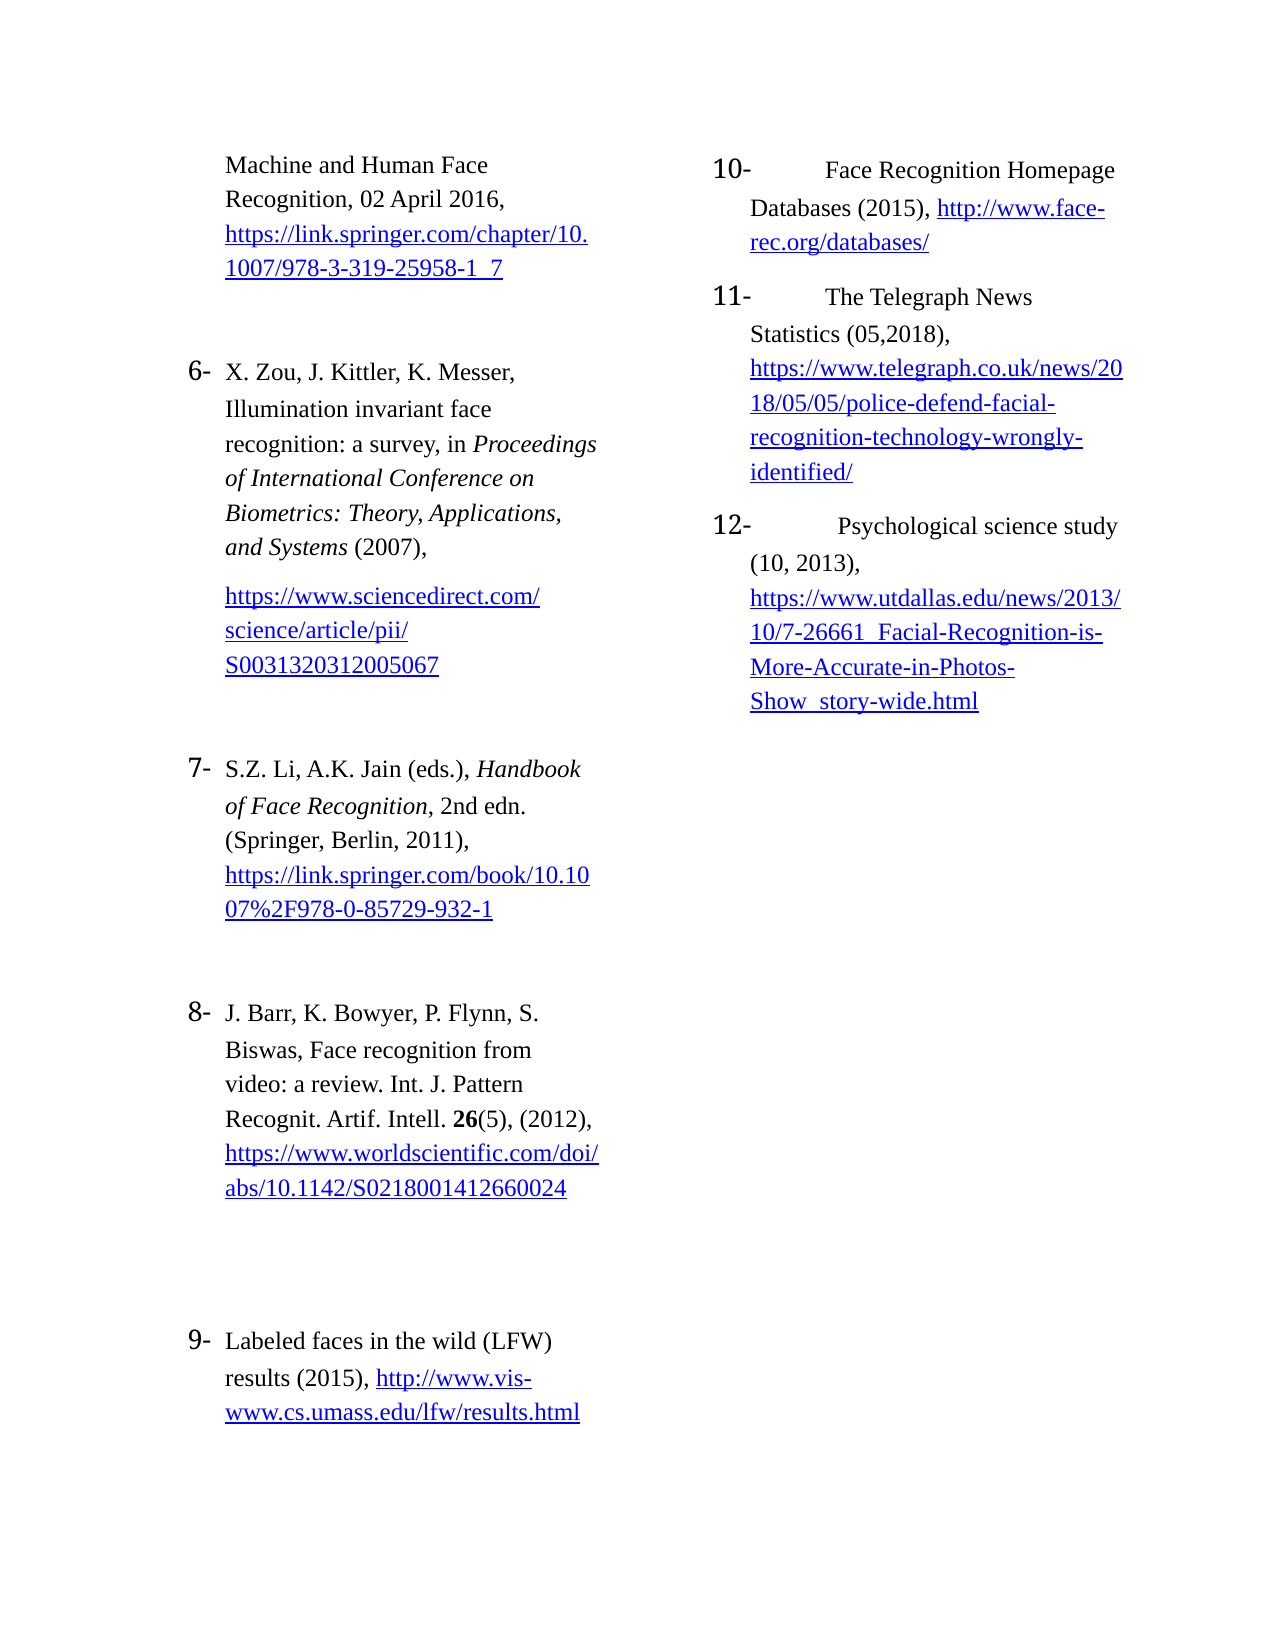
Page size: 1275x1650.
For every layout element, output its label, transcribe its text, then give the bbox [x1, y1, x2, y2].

list Face Recognition Homepage Databases (2015), http://www.face-rec.org/databases/ [712, 150, 1125, 256]
list Machine and Human Face Recognition, 02 April 2016, https://link.springer.com/chapter/10.1007/978-3-319-25958-1_7 [187, 150, 600, 282]
list Psychological science study (10, 2013), https://www.utdallas.edu/news/2013/10/7-26661_Facial-Recognition-is-More-Accurate-in-Photos-Show_story-wide.html [712, 506, 1125, 715]
list J. Barr, K. Bowyer, P. Flynn, S. Biswas, Face recognition from video: a review. Int. J. Pattern Recognit. Artif. Intell. 26(5), (2012), https://www.worldscientific.com/doi/abs/10.1142/S0218001412660024 [187, 992, 600, 1202]
list Labeled faces in the wild (LFW) results (2015), http://www.vis-www.cs.umass.edu/lfw/results.html [187, 1320, 600, 1426]
list https://www.sciencedirect.com/science/article/pii/S0031320312005067 [187, 581, 600, 679]
list S.Z. Li, A.K. Jain (eds.), Handbook of Face Recognition, 2nd edn. (Springer, Berlin, 2011), https://link.springer.com/book/10.1007%2F978-0-85729-932-1 [187, 748, 600, 923]
list The Telegraph News Statistics (05,2018), https://www.telegraph.co.uk/news/2018/05/05/police-defend-facial-recognition-technology-wrongly-identified/ [712, 276, 1125, 485]
list X. Zou, J. Kittler, K. Messer, Illumination invariant face recognition: a survey, in Proceedings of International Conference on Biometrics: Theory, Applications, and Systems (2007), [187, 352, 600, 561]
